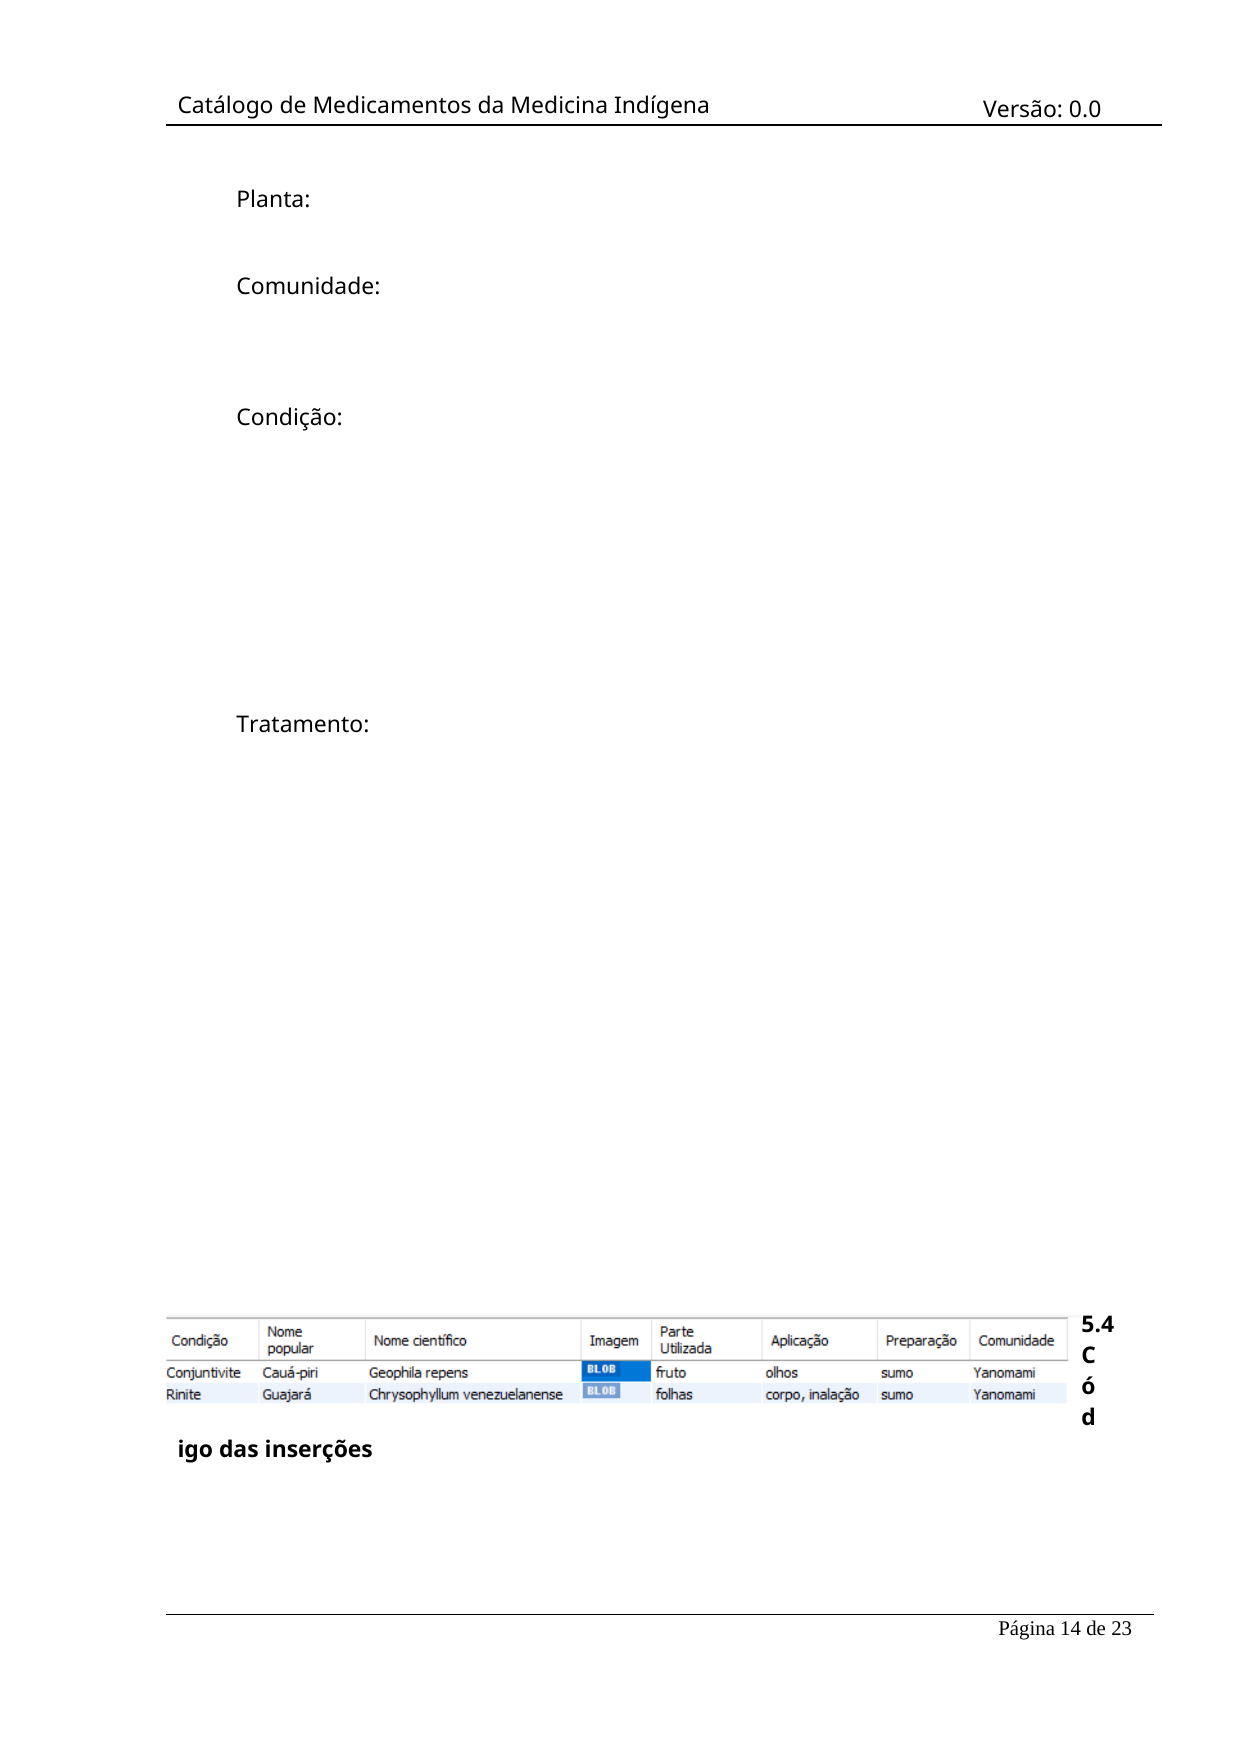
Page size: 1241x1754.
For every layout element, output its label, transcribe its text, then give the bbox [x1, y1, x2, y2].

subtitle Código das inserções [177, 1307, 1092, 1464]
text Tratamento: [236, 707, 1092, 739]
picture [166, 1315, 1081, 1424]
text Planta: [236, 182, 1092, 214]
text Condição: [236, 401, 1092, 432]
text Comunidade: [236, 270, 1092, 301]
